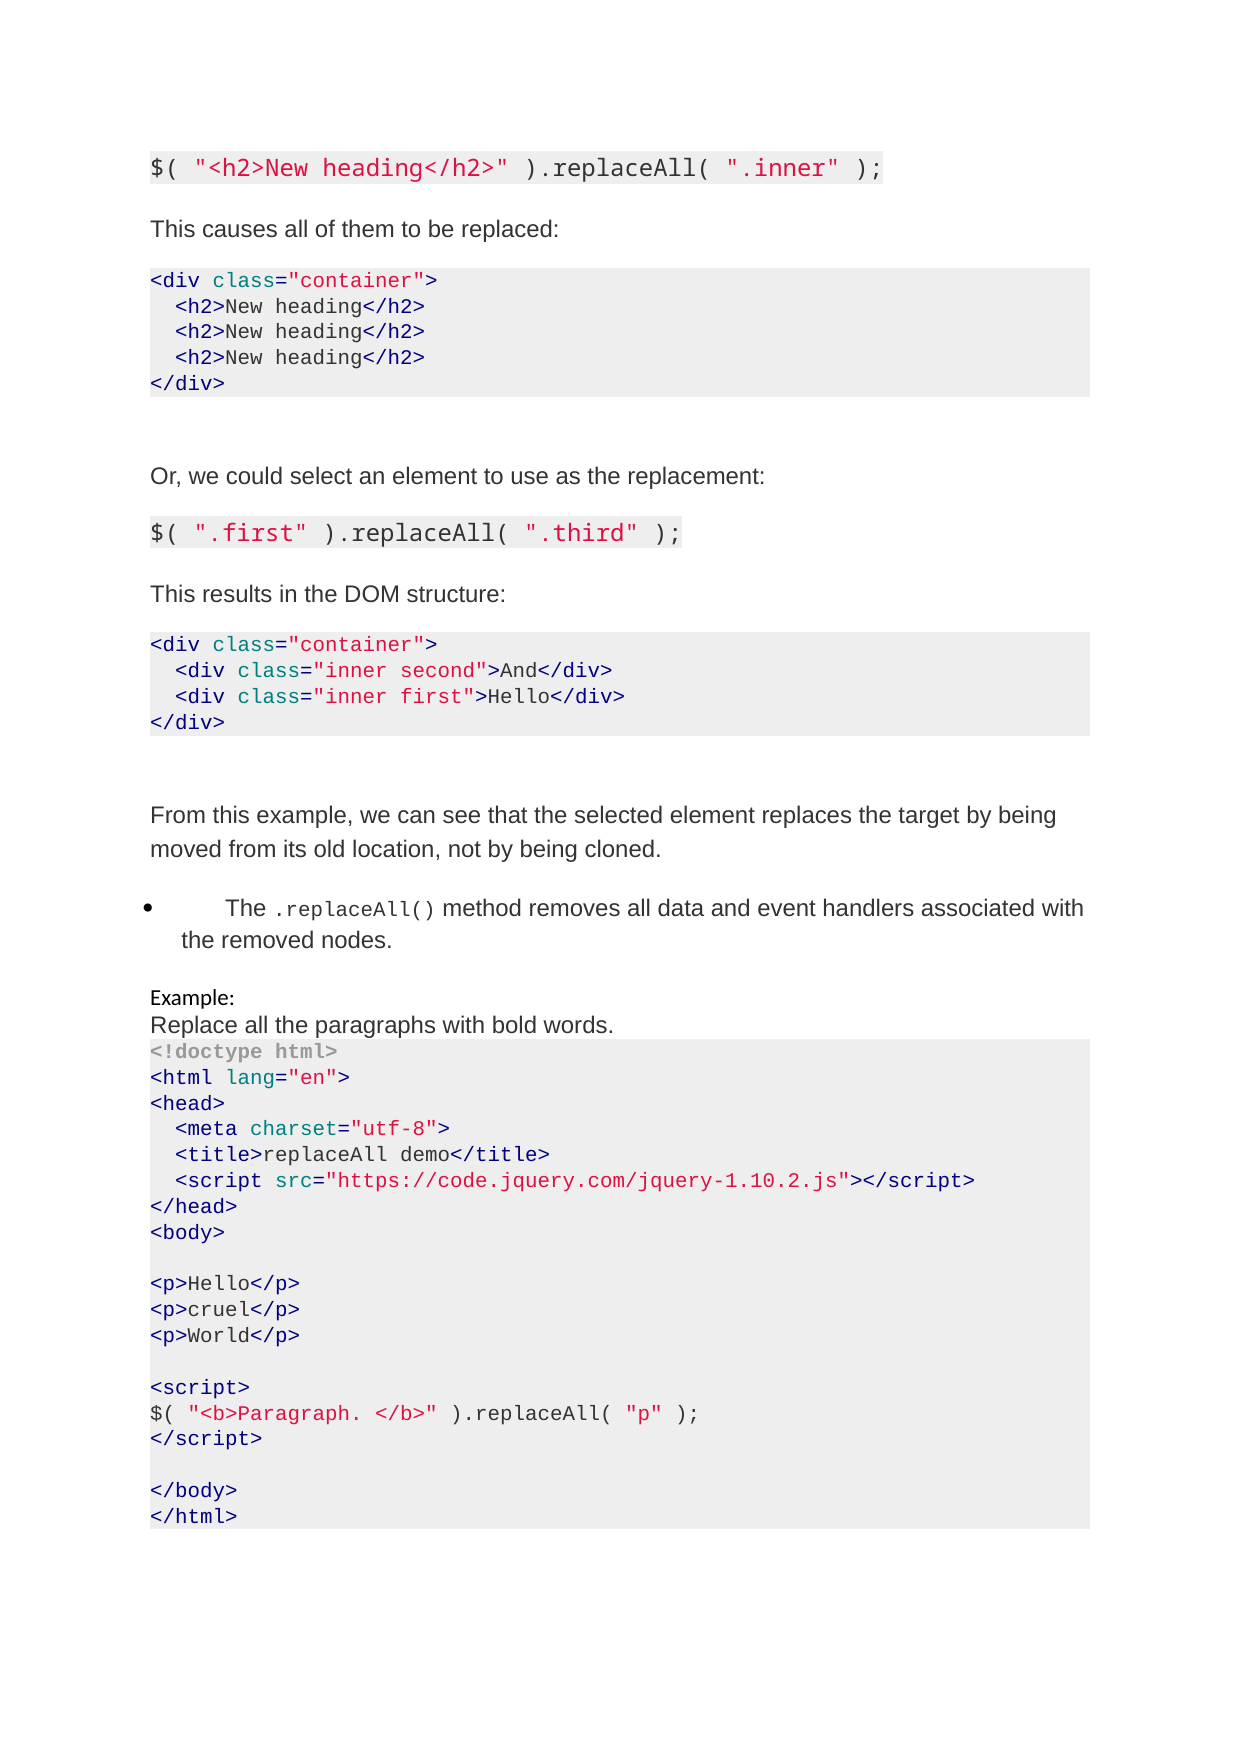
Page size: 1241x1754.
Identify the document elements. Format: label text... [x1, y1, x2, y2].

text Replace all the paragraphs with bold words. [150, 1011, 1090, 1039]
text $( "<h2>New heading</h2>" ).replaceAll( ".inner" ); [150, 150, 1090, 184]
text </html> [150, 1504, 1090, 1529]
text <h2>New heading</h2> [150, 319, 1090, 345]
text <body> [150, 1219, 1090, 1245]
text $( ".first" ).replaceAll( ".third" ); [150, 514, 1090, 548]
text </div> [150, 710, 1090, 736]
text </head> [150, 1194, 1090, 1219]
text This results in the DOM structure: [150, 573, 1090, 607]
text Example: [150, 983, 1090, 1011]
text </script> [150, 1426, 1090, 1452]
text <html lang="en"> [150, 1064, 1090, 1090]
text <meta charset="utf-8"> [150, 1116, 1090, 1142]
text <head> [150, 1090, 1090, 1116]
text <div class="inner first">Hello</div> [150, 684, 1090, 710]
text <div class="inner second">And</div> [150, 658, 1090, 684]
text <!doctype html> [150, 1039, 1090, 1064]
text <script> [150, 1374, 1090, 1400]
text This causes all of them to be replaced: [150, 209, 1090, 243]
list The .replaceAll() method removes all data and event handlers associated with the removed nodes. [144, 891, 1090, 954]
text <p>World</p> [150, 1323, 1090, 1349]
text <div class="container"> [150, 632, 1090, 658]
text Or, we could select an element to use as the replacement: [150, 456, 1090, 489]
text <p>cruel</p> [150, 1297, 1090, 1323]
text From this example, we can see that the selected element replaces the target by being moved from its old location, not by being cloned. [150, 794, 1090, 862]
text <h2>New heading</h2> [150, 293, 1090, 319]
text <title>replaceAll demo</title> [150, 1142, 1090, 1168]
text </div> [150, 371, 1090, 397]
text $( "<b>Paragraph. </b>" ).replaceAll( "p" ); [150, 1400, 1090, 1426]
text </body> [150, 1478, 1090, 1504]
text <div class="container"> [150, 268, 1090, 293]
text <script src="https://code.jquery.com/jquery-1.10.2.js"></script> [150, 1168, 1090, 1194]
text <p>Hello</p> [150, 1271, 1090, 1297]
text <h2>New heading</h2> [150, 345, 1090, 371]
